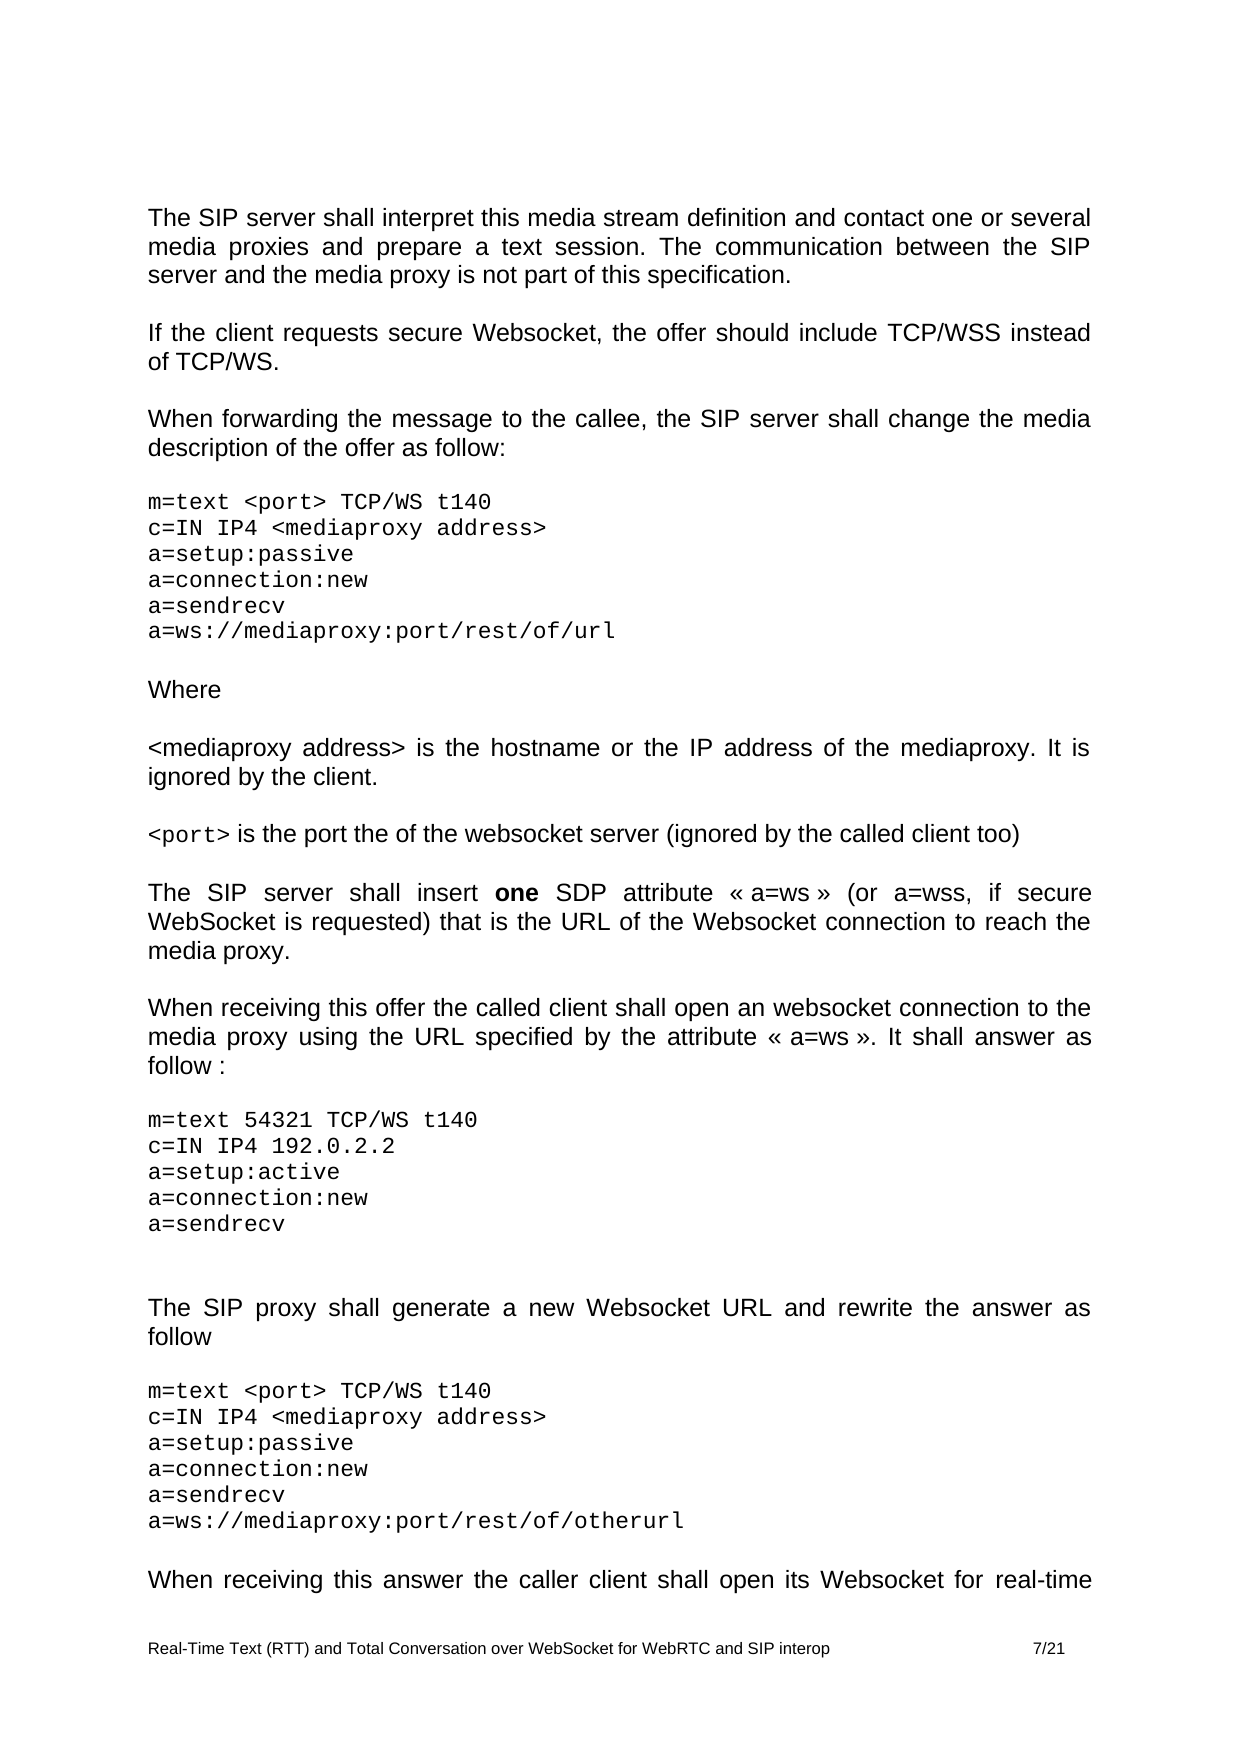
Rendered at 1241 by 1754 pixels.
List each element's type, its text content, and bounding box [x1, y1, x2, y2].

text a=setup:active [148, 1160, 1092, 1186]
text a=connection:new a=sendrecv [148, 1186, 1092, 1264]
text a=setup:passive [148, 1431, 1092, 1457]
text The SIP server shall interpret this media stream definition and contact one or several media proxies and prepare a text session. The communication between the SIP server and the media proxy is not part of this specification. [148, 203, 1092, 289]
text <mediaproxy address> is the hostname or the IP address of the mediaproxy. It is ignored by the client. [148, 733, 1092, 790]
text Where [148, 675, 1092, 704]
text m=text <port> TCP/WS t140 [148, 1379, 1092, 1405]
text c=IN IP4 <mediaproxy address> [148, 1405, 1092, 1431]
text m=text 54321 TCP/WS t140 [148, 1108, 1092, 1134]
text c=IN IP4 <mediaproxy address> [148, 516, 1092, 542]
text When receiving this answer the caller client shall open its Websocket for real-time [148, 1564, 1092, 1593]
text When receiving this offer the called client shall open an websocket connection to the media proxy using the URL specified by the attribute « a=ws ». It shall answer as follow : [148, 993, 1092, 1079]
text m=text <port> TCP/WS t140 [148, 490, 1092, 516]
text c=IN IP4 192.0.2.2 [148, 1134, 1092, 1160]
text a=setup:passive [148, 542, 1092, 568]
text a=connection:new a=sendrecv a=ws://mediaproxy:port/rest/of/url [148, 568, 1092, 646]
text When forwarding the message to the callee, the SIP server shall change the media description of the offer as follow: [148, 404, 1092, 461]
text a=connection:new a=sendrecv a=ws://mediaproxy:port/rest/of/otherurl [148, 1457, 1092, 1535]
text The SIP server shall insert one SDP attribute « a=ws » (or a=wss, if secure WebSocket is requested) that is the URL of the Websocket connection to reach the media proxy. [148, 878, 1092, 964]
text <port> is the port the of the websocket server (ignored by the called client too) [148, 819, 1092, 849]
text The SIP proxy shall generate a new Websocket URL and rewrite the answer as follow [148, 1293, 1092, 1351]
text If the client requests secure Websocket, the offer should include TCP/WSS instead of TCP/WS. [148, 318, 1092, 375]
